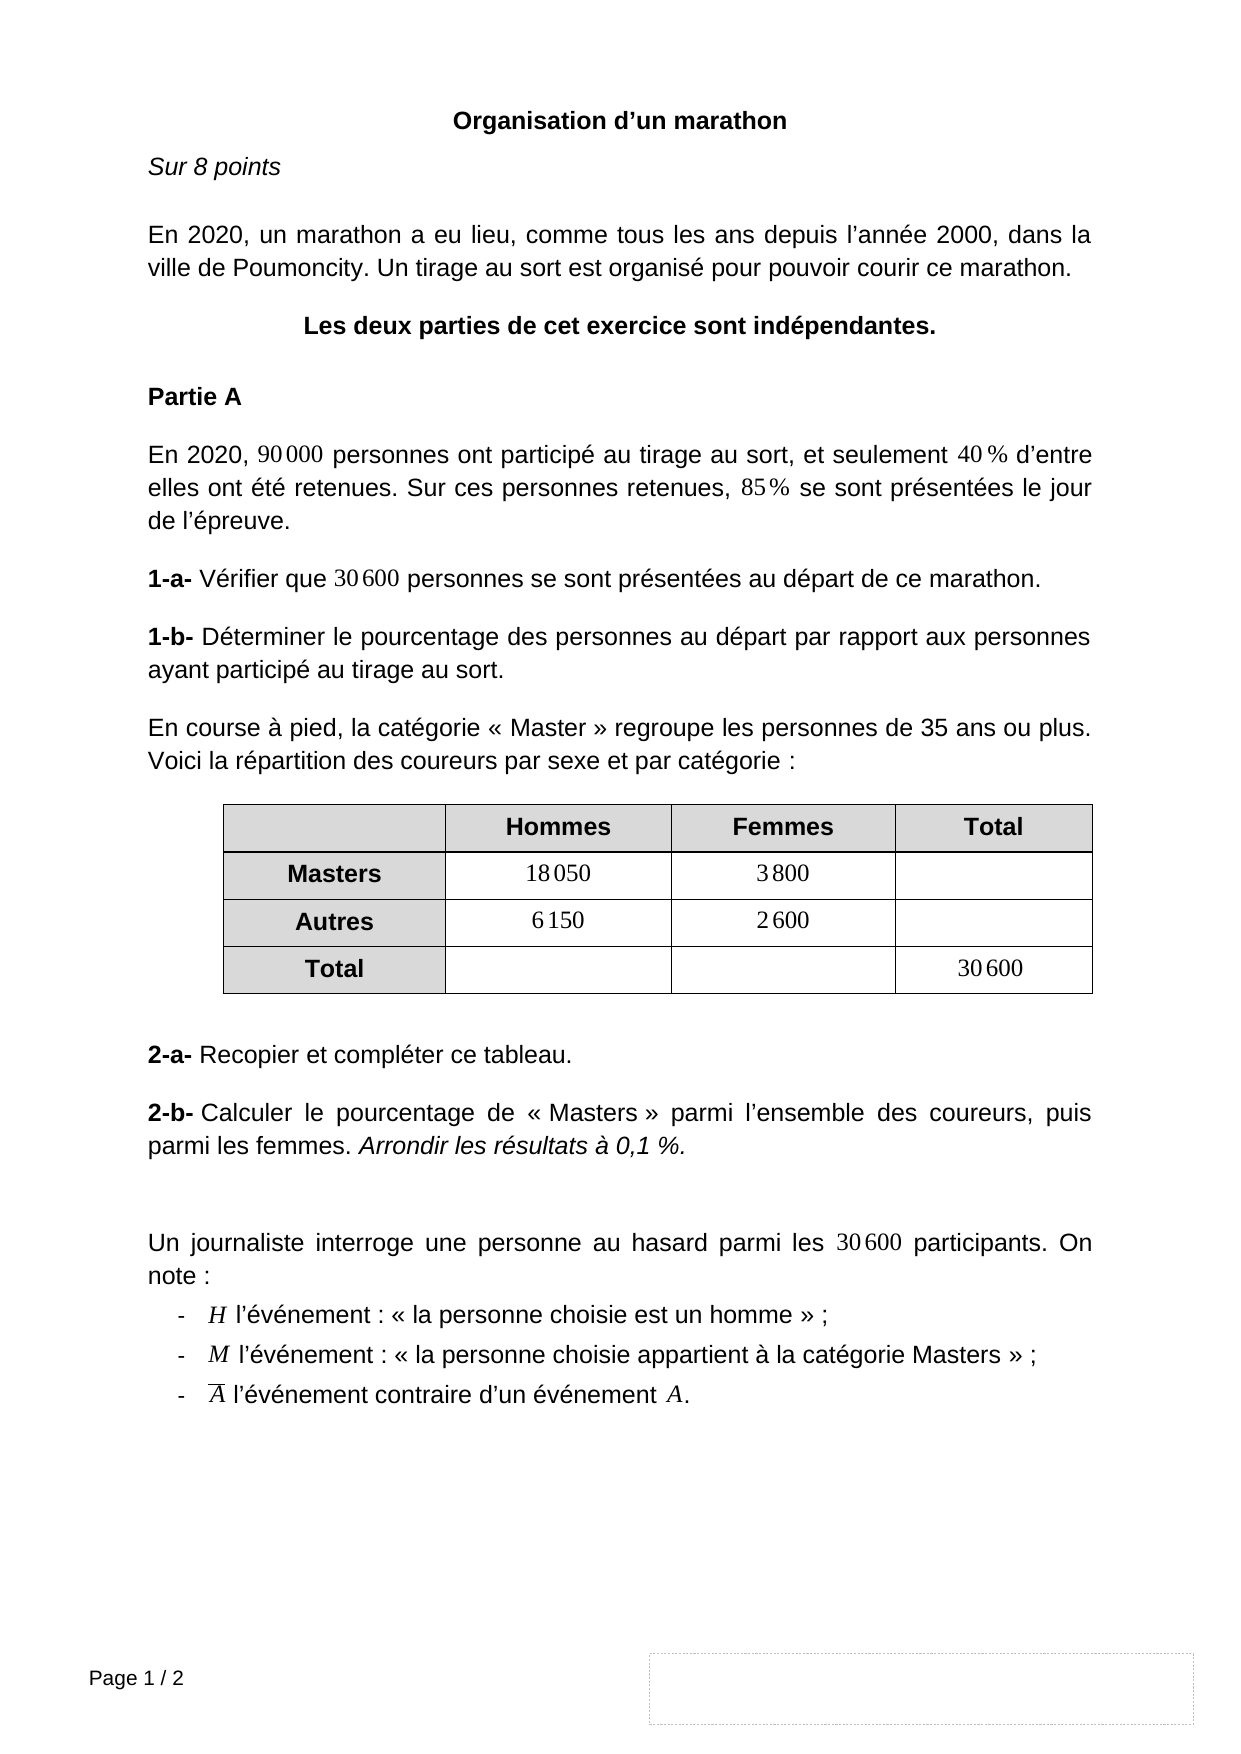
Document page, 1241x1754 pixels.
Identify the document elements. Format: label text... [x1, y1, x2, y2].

table_header Hommes [446, 805, 671, 851]
table_header Total [896, 805, 1092, 851]
list l’événement : « la personne choisie appartient à la catégorie Masters » ; [177, 1340, 1092, 1369]
text En course à pied, la catégorie « Master » regroupe les personnes de 35 ans ou plus. Voici la répartition des coureurs par sexe et par catégorie : [148, 713, 1092, 775]
text Sur 8 points [148, 152, 1092, 181]
list l’événement contraire d’un événement . [177, 1379, 1092, 1409]
text 1-b- Déterminer le pourcentage des personnes au départ par rapport aux personnes ayant participé au tirage au sort. [148, 622, 1092, 684]
table_cell [896, 947, 1092, 993]
text Un journaliste interroge une personne au hasard parmi les participants. On note : [148, 1228, 1092, 1290]
table_cell [446, 853, 671, 899]
table_cell Masters [224, 853, 445, 899]
table_cell Autres [224, 900, 445, 946]
table_header [224, 805, 445, 851]
table_cell [446, 900, 671, 946]
table_cell [896, 900, 1092, 946]
text En 2020, un marathon a eu lieu, comme tous les ans depuis l’année 2000, dans la ville de Poumoncity. Un tirage au sort est organisé pour pouvoir courir ce marathon. [148, 220, 1092, 282]
text En 2020, personnes ont participé au tirage au sort, et seulement d’entre elles ont été retenues. Sur ces personnes retenues, se sont présentées le jour de l’épreuve. [148, 440, 1092, 535]
text 2-b- Calculer le pourcentage de « Masters » parmi l’ensemble des coureurs, puis parmi les femmes. Arrondir les résultats à 0,1 %. [148, 1098, 1092, 1159]
table_cell [672, 947, 895, 993]
table_cell [672, 853, 895, 899]
table_cell Total [224, 947, 445, 993]
text 1-a- Vérifier que personnes se sont présentées au départ de ce marathon. [148, 564, 1092, 593]
list l’événement : « la personne choisie est un homme » ; [177, 1300, 1092, 1329]
text Partie A [148, 382, 1092, 411]
table_cell [672, 900, 895, 946]
text Organisation d’un marathon [148, 106, 1092, 135]
table_header Femmes [672, 805, 895, 851]
text 2-a- Recopier et compléter ce tableau. [148, 1040, 1092, 1068]
table_cell [446, 947, 671, 993]
table_cell [896, 853, 1092, 899]
text Les deux parties de cet exercice sont indépendantes. [148, 311, 1092, 340]
